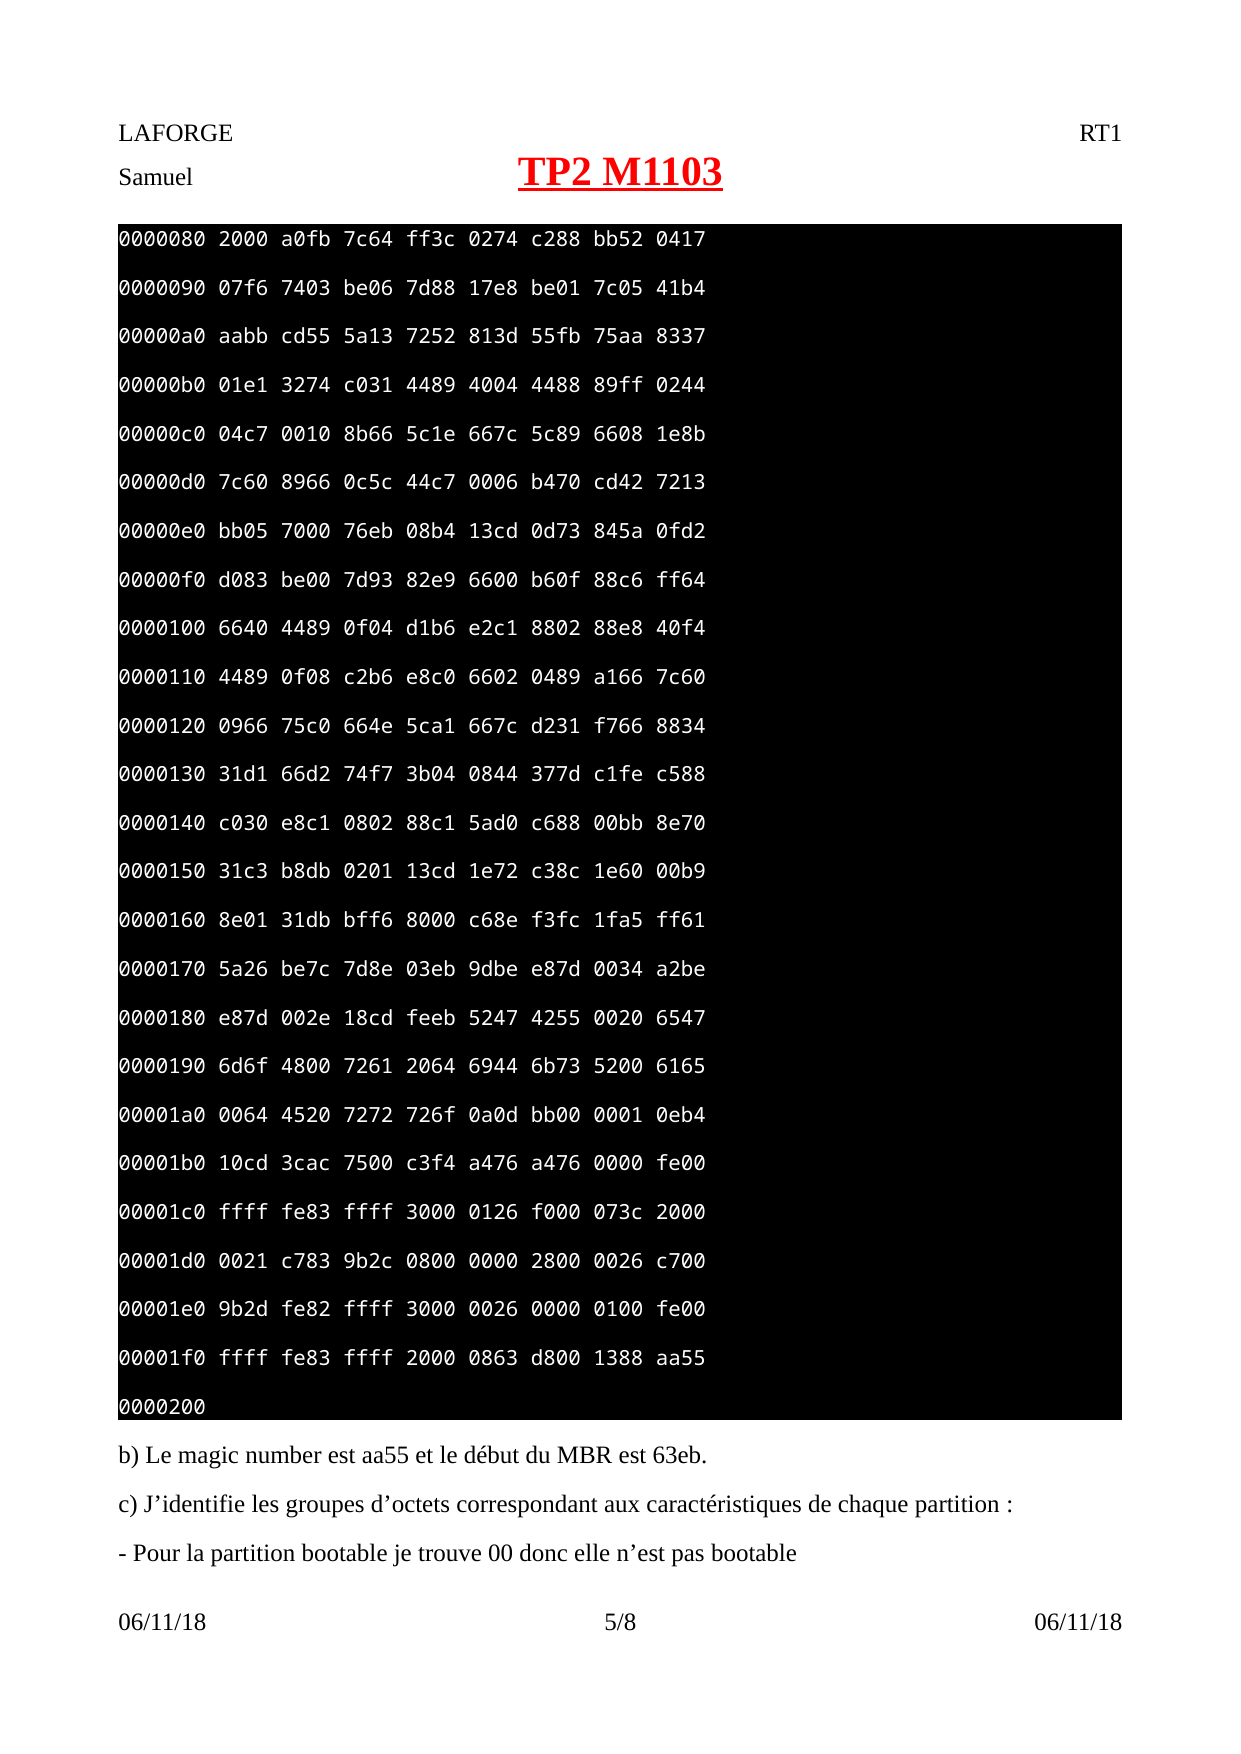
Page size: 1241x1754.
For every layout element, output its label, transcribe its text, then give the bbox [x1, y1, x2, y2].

text 0000150 31c3 b8db 0201 13cd 1e72 c38c 1e60 00b9 [118, 857, 1122, 885]
text 00001d0 0021 c783 9b2c 0800 0000 2800 0026 c700 [118, 1246, 1122, 1274]
text 0000200 [118, 1392, 1122, 1420]
text 0000140 c030 e8c1 0802 88c1 5ad0 c688 00bb 8e70 [118, 808, 1122, 836]
text 00000c0 04c7 0010 8b66 5c1e 667c 5c89 6608 1e8b [118, 419, 1122, 447]
text 0000180 e87d 002e 18cd feeb 5247 4255 0020 6547 [118, 1003, 1122, 1031]
text 00001c0 ffff fe83 ffff 3000 0126 f000 073c 2000 [118, 1197, 1122, 1226]
text 00001e0 9b2d fe82 ffff 3000 0026 0000 0100 fe00 [118, 1294, 1122, 1323]
text 0000190 6d6f 4800 7261 2064 6944 6b73 5200 6165 [118, 1051, 1122, 1080]
text 0000120 0966 75c0 664e 5ca1 667c d231 f766 8834 [118, 711, 1122, 739]
text 00001f0 ffff fe83 ffff 2000 0863 d800 1388 aa55 [118, 1343, 1122, 1372]
text 00000f0 d083 be00 7d93 82e9 6600 b60f 88c6 ff64 [118, 565, 1122, 593]
text 0000170 5a26 be7c 7d8e 03eb 9dbe e87d 0034 a2be [118, 954, 1122, 982]
text 00001b0 10cd 3cac 7500 c3f4 a476 a476 0000 fe00 [118, 1148, 1122, 1177]
text 0000090 07f6 7403 be06 7d88 17e8 be01 7c05 41b4 [118, 273, 1122, 301]
text 0000130 31d1 66d2 74f7 3b04 0844 377d c1fe c588 [118, 759, 1122, 788]
text 0000100 6640 4489 0f04 d1b6 e2c1 8802 88e8 40f4 [118, 613, 1122, 642]
text 00001a0 0064 4520 7272 726f 0a0d bb00 0001 0eb4 [118, 1100, 1122, 1128]
text 00000e0 bb05 7000 76eb 08b4 13cd 0d73 845a 0fd2 [118, 516, 1122, 544]
text 00000a0 aabb cd55 5a13 7252 813d 55fb 75aa 8337 [118, 322, 1122, 350]
text 0000110 4489 0f08 c2b6 e8c0 6602 0489 a166 7c60 [118, 662, 1122, 691]
text 00000b0 01e1 3274 c031 4489 4004 4488 89ff 0244 [118, 370, 1122, 399]
text 00000d0 7c60 8966 0c5c 44c7 0006 b470 cd42 7213 [118, 467, 1122, 496]
text 0000160 8e01 31db bff6 8000 c68e f3fc 1fa5 ff61 [118, 905, 1122, 934]
text b) Le magic number est aa55 et le début du MBR est 63eb. [118, 1440, 1122, 1469]
text c) J’identifie les groupes d’octets correspondant aux caractéristiques de chaque partition : [118, 1489, 1122, 1518]
text 0000080 2000 a0fb 7c64 ff3c 0274 c288 bb52 0417 [118, 224, 1122, 253]
text - Pour la partition bootable je trouve 00 donc elle n’est pas bootable [118, 1538, 1122, 1567]
